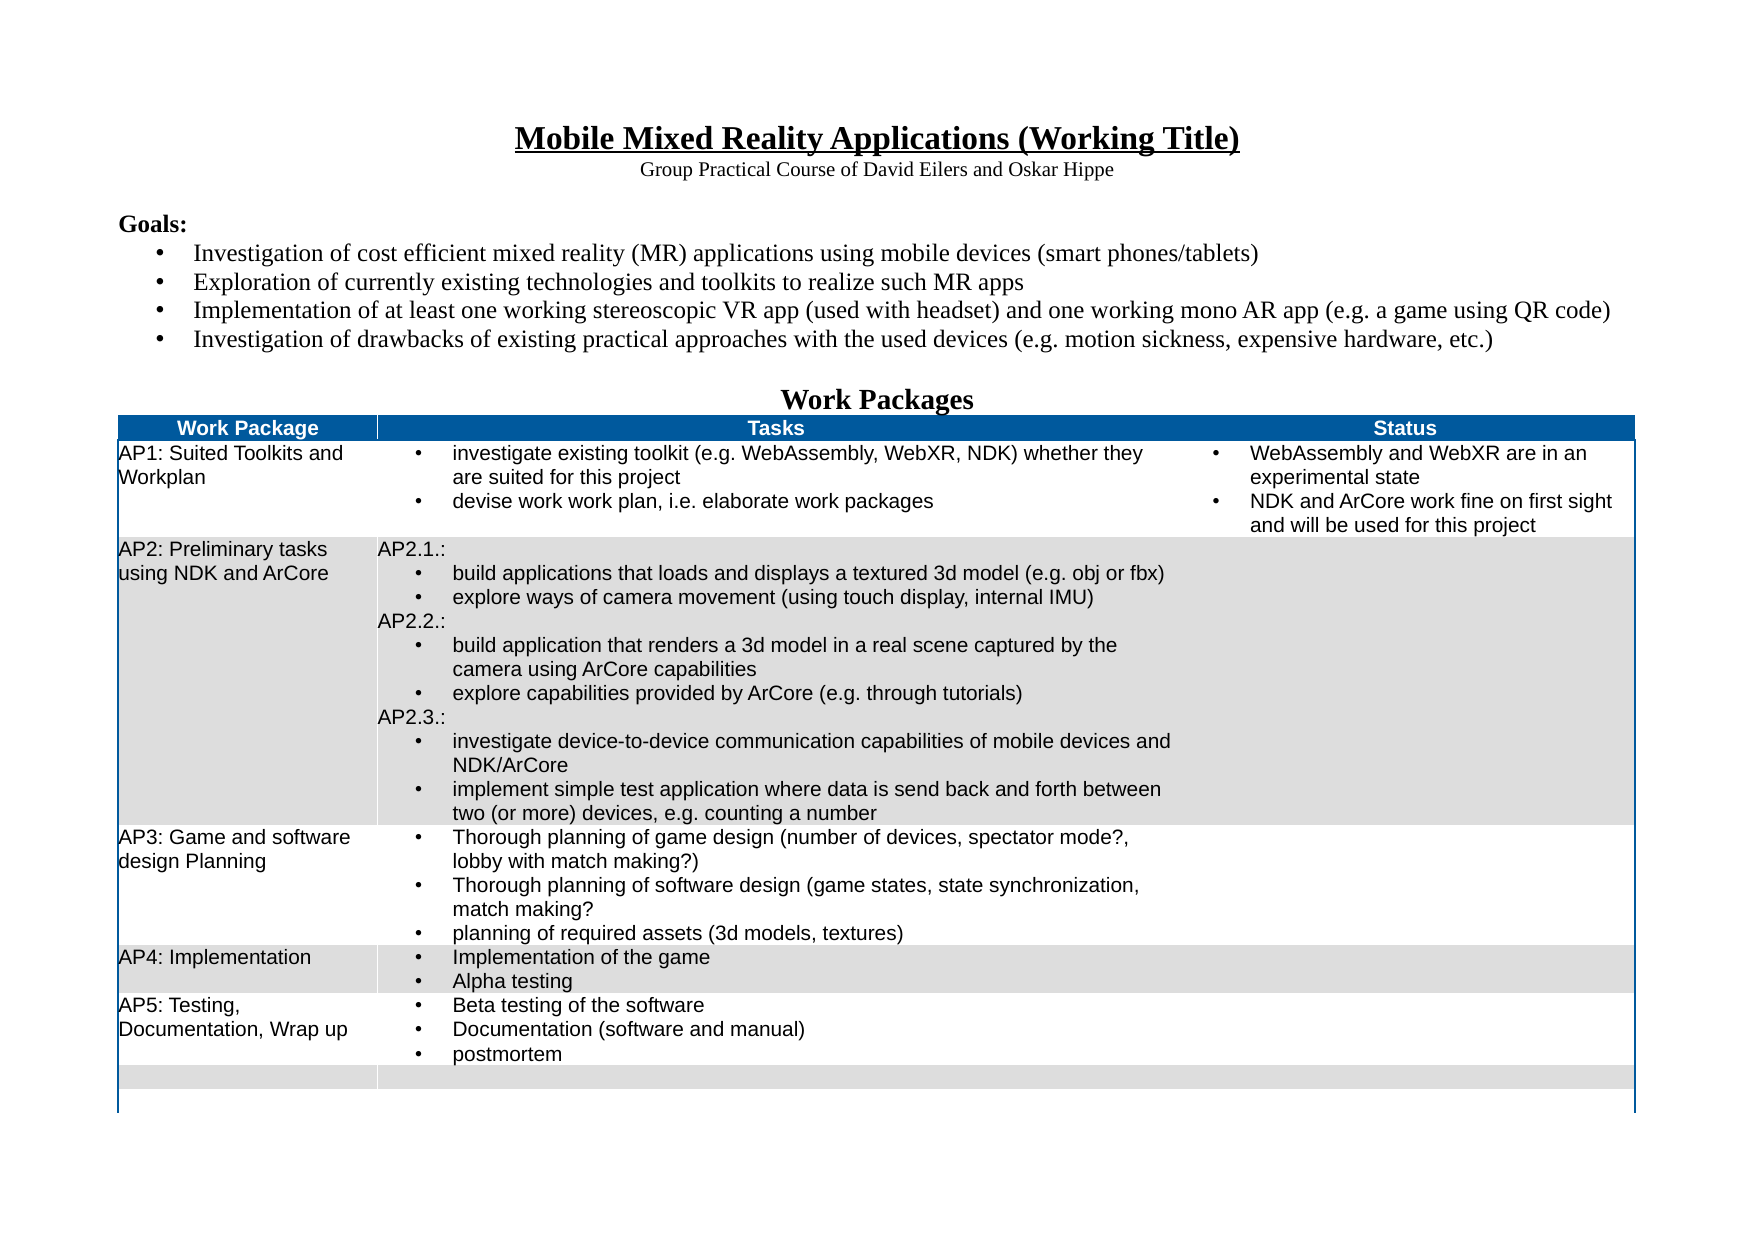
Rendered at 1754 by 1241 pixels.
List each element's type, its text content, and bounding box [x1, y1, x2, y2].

table_cell AP2.1.: build applications that loads and displays a textured 3d model (e.g. obj or fbx) explore ways of camera movement (using touch display, internal IMU) AP2.2.: build application that renders a 3d model in a real scene captured by the camera using ArCore capabilities explore capabilities provided by ArCore (e.g. through tutorials) AP2.3.: investigate device-to-device communication capabilities of mobile devices and NDK/ArCore implement simple test application where data is send back and forth between two (or more) devices, e.g. counting a number [378, 537, 1175, 825]
table_cell Beta testing of the software Documentation (software and manual) postmortem [378, 993, 1175, 1065]
table_header Tasks [378, 415, 1175, 439]
text Goals: [118, 209, 1636, 238]
table_cell investigate existing toolkit (e.g. WebAssembly, WebXR, NDK) whether they are suited for this project devise work work plan, i.e. elaborate work packages [378, 441, 1175, 537]
table_cell AP1: Suited Toolkits and Workplan [119, 441, 377, 537]
list Implementation of at least one working stereoscopic VR app (used with headset) and one working mono AR app (e.g. a game using QR code) [156, 296, 1636, 324]
table_cell [1175, 825, 1634, 945]
table_cell Implementation of the game Alpha testing [378, 945, 1175, 993]
list Investigation of drawbacks of existing practical approaches with the used devices (e.g. motion sickness, expensive hardware, etc.) [156, 324, 1636, 353]
table_cell [1175, 1065, 1634, 1089]
table_cell [1175, 1089, 1634, 1113]
text Group Practical Course of David Eilers and Oskar Hippe [118, 156, 1636, 181]
table_cell [378, 1089, 1175, 1113]
text Work Packages [118, 382, 1636, 415]
table_cell AP3: Game and software design Planning [119, 825, 377, 945]
list Investigation of cost efficient mixed reality (MR) applications using mobile devices (smart phones/tablets) [156, 238, 1636, 267]
table_header Status [1175, 415, 1635, 439]
table_cell [1175, 993, 1634, 1065]
table_header Work Package [118, 415, 377, 439]
text Mobile Mixed Reality Applications (Working Title) [118, 118, 1636, 156]
table_cell [119, 1065, 377, 1089]
table_cell [378, 1065, 1175, 1089]
table_cell AP2: Preliminary tasks using NDK and ArCore [119, 537, 377, 825]
table_cell AP4: Implementation [119, 945, 377, 993]
table_cell [119, 1089, 377, 1113]
table_cell [1175, 537, 1634, 825]
list Exploration of currently existing technologies and toolkits to realize such MR apps [156, 267, 1636, 296]
table_cell Thorough planning of game design (number of devices, spectator mode?, lobby with match making?) Thorough planning of software design (game states, state synchronization, match making? planning of required assets (3d models, textures) [378, 825, 1175, 945]
table_cell AP5: Testing, Documentation, Wrap up [119, 993, 377, 1065]
table_cell [1175, 945, 1634, 993]
table_cell WebAssembly and WebXR are in an experimental state NDK and ArCore work fine on first sight and will be used for this project [1175, 441, 1634, 537]
